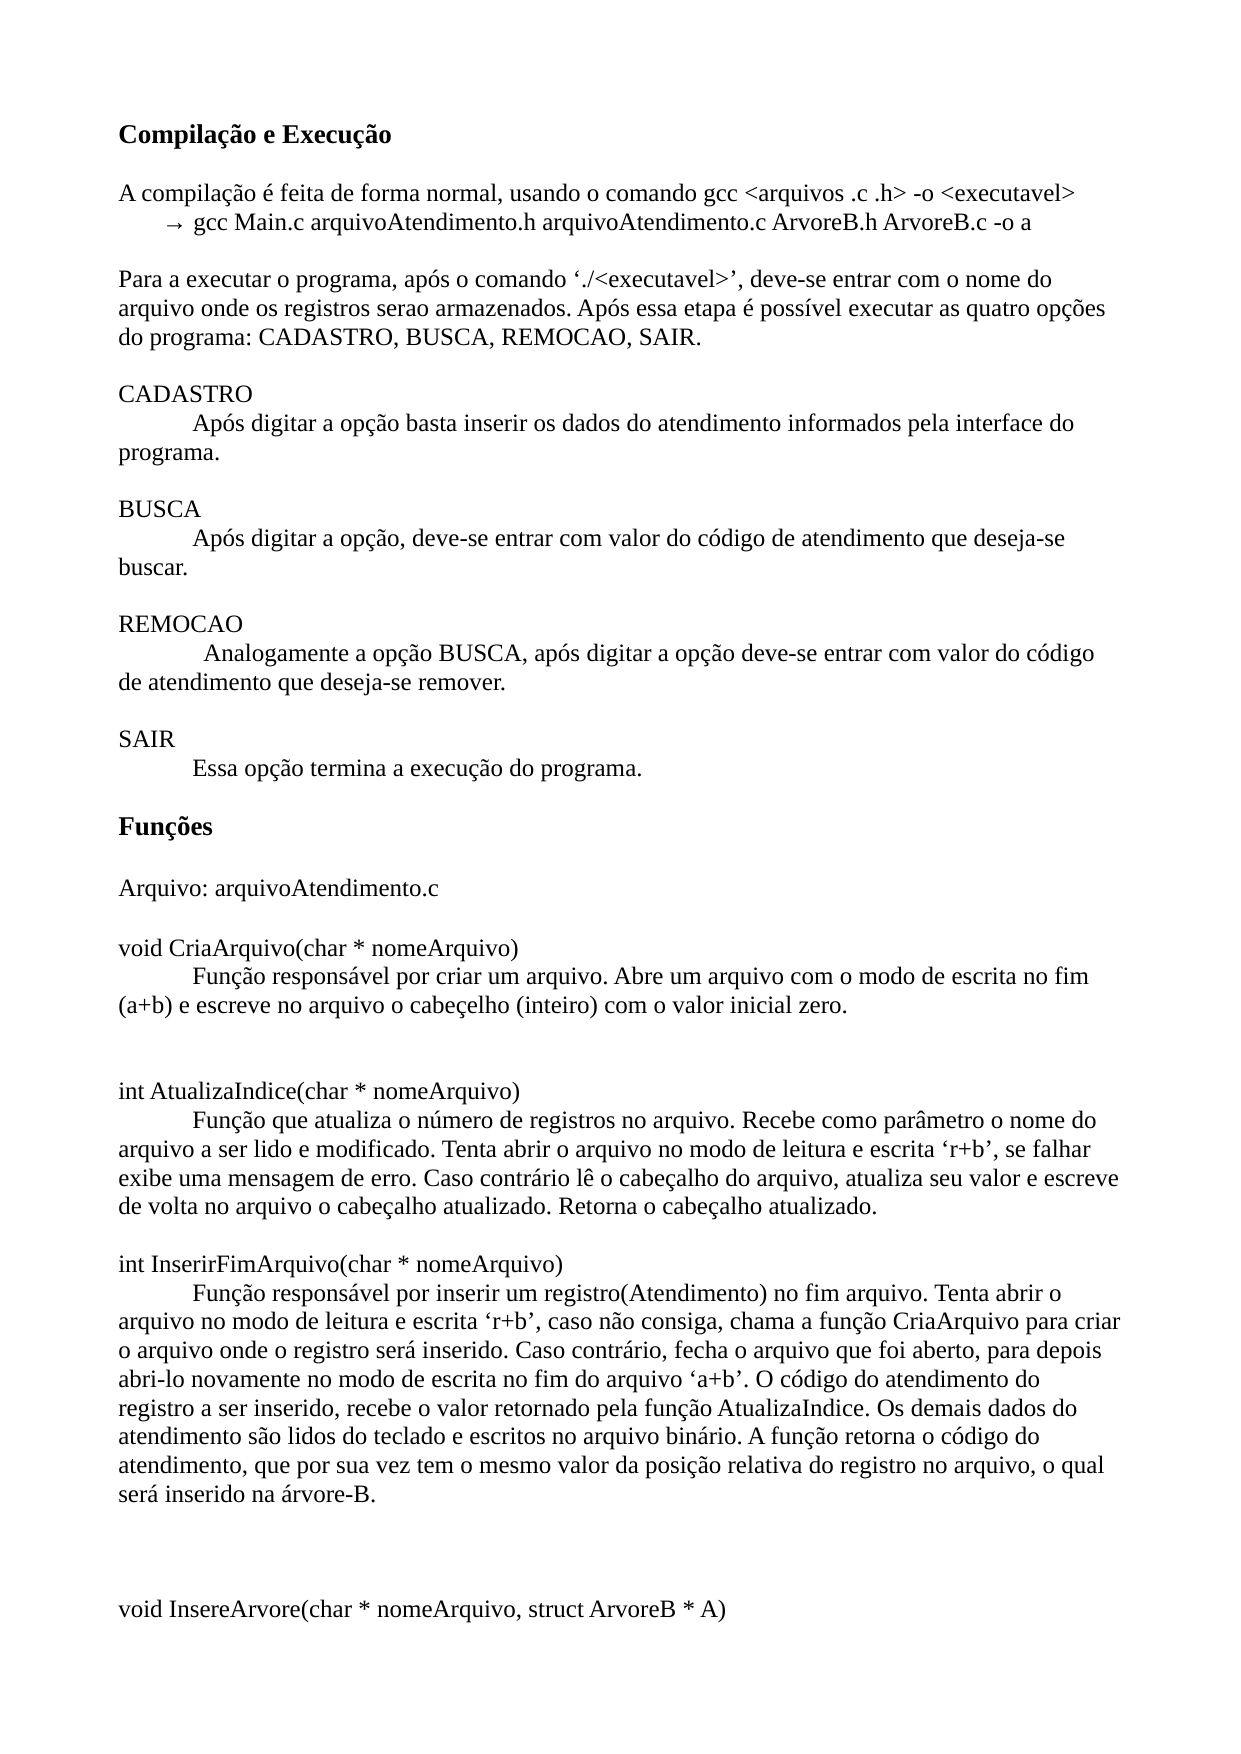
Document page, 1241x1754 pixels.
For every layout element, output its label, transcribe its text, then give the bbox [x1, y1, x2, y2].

text void CriaArquivo(char * nomeArquivo) [118, 933, 1122, 961]
text BUSCA [118, 494, 1122, 523]
text int AtualizaIndice(char * nomeArquivo) [118, 1076, 1122, 1105]
text Compilação e Execução [118, 118, 1122, 149]
text → gcc Main.c arquivoAtendimento.h arquivoAtendimento.c ArvoreB.h ArvoreB.c -o a [118, 207, 1122, 236]
text SAIR [118, 724, 1122, 753]
text int InserirFimArquivo(char * nomeArquivo) [118, 1249, 1122, 1278]
text A compilação é feita de forma normal, usando o comando gcc <arquivos .c .h> -o <executavel> [118, 178, 1122, 207]
text Após digitar a opção, deve-se entrar com valor do código de atendimento que deseja-se buscar. [118, 523, 1122, 581]
text Analogamente a opção BUSCA, após digitar a opção deve-se entrar com valor do código de atendimento que deseja-se remover. [118, 638, 1122, 696]
text Após digitar a opção basta inserir os dados do atendimento informados pela interface do programa. [118, 408, 1122, 466]
text Para a executar o programa, após o comando ‘./<executavel>’, deve-se entrar com o nome do arquivo onde os registros serao armazenados. Após essa etapa é possível executar as quatro opções do programa: CADASTRO, BUSCA, REMOCAO, SAIR. [118, 264, 1122, 351]
text Função responsável por criar um arquivo. Abre um arquivo com o modo de escrita no fim (a+b) e escreve no arquivo o cabeçelho (inteiro) com o valor inicial zero. [118, 961, 1122, 1019]
text Funções [118, 811, 1122, 842]
text Arquivo: arquivoAtendimento.c [118, 873, 1122, 902]
text Função que atualiza o número de registros no arquivo. Recebe como parâmetro o nome do arquivo a ser lido e modificado. Tenta abrir o arquivo no modo de leitura e escrita ‘r+b’, se falhar exibe uma mensagem de erro. Caso contrário lê o cabeçalho do arquivo, atualiza seu valor e escreve de volta no arquivo o cabeçalho atualizado. Retorna o cabeçalho atualizado. [118, 1105, 1122, 1220]
text void InsereArvore(char * nomeArquivo, struct ArvoreB * A) [118, 1594, 1122, 1623]
text Função responsável por inserir um registro(Atendimento) no fim arquivo. Tenta abrir o arquivo no modo de leitura e escrita ‘r+b’, caso não consiga, chama a função CriaArquivo para criar o arquivo onde o registro será inserido. Caso contrário, fecha o arquivo que foi aberto, para depois abri-lo novamente no modo de escrita no fim do arquivo ‘a+b’. O código do atendimento do registro a ser inserido, recebe o valor retornado pela função AtualizaIndice. Os demais dados do atendimento são lidos do teclado e escritos no arquivo binário. A função retorna o código do atendimento, que por sua vez tem o mesmo valor da posição relativa do registro no arquivo, o qual será inserido na árvore-B. [118, 1278, 1122, 1508]
text Essa opção termina a execução do programa. [118, 753, 1122, 782]
text REMOCAO [118, 609, 1122, 638]
text CADASTRO [118, 379, 1122, 408]
